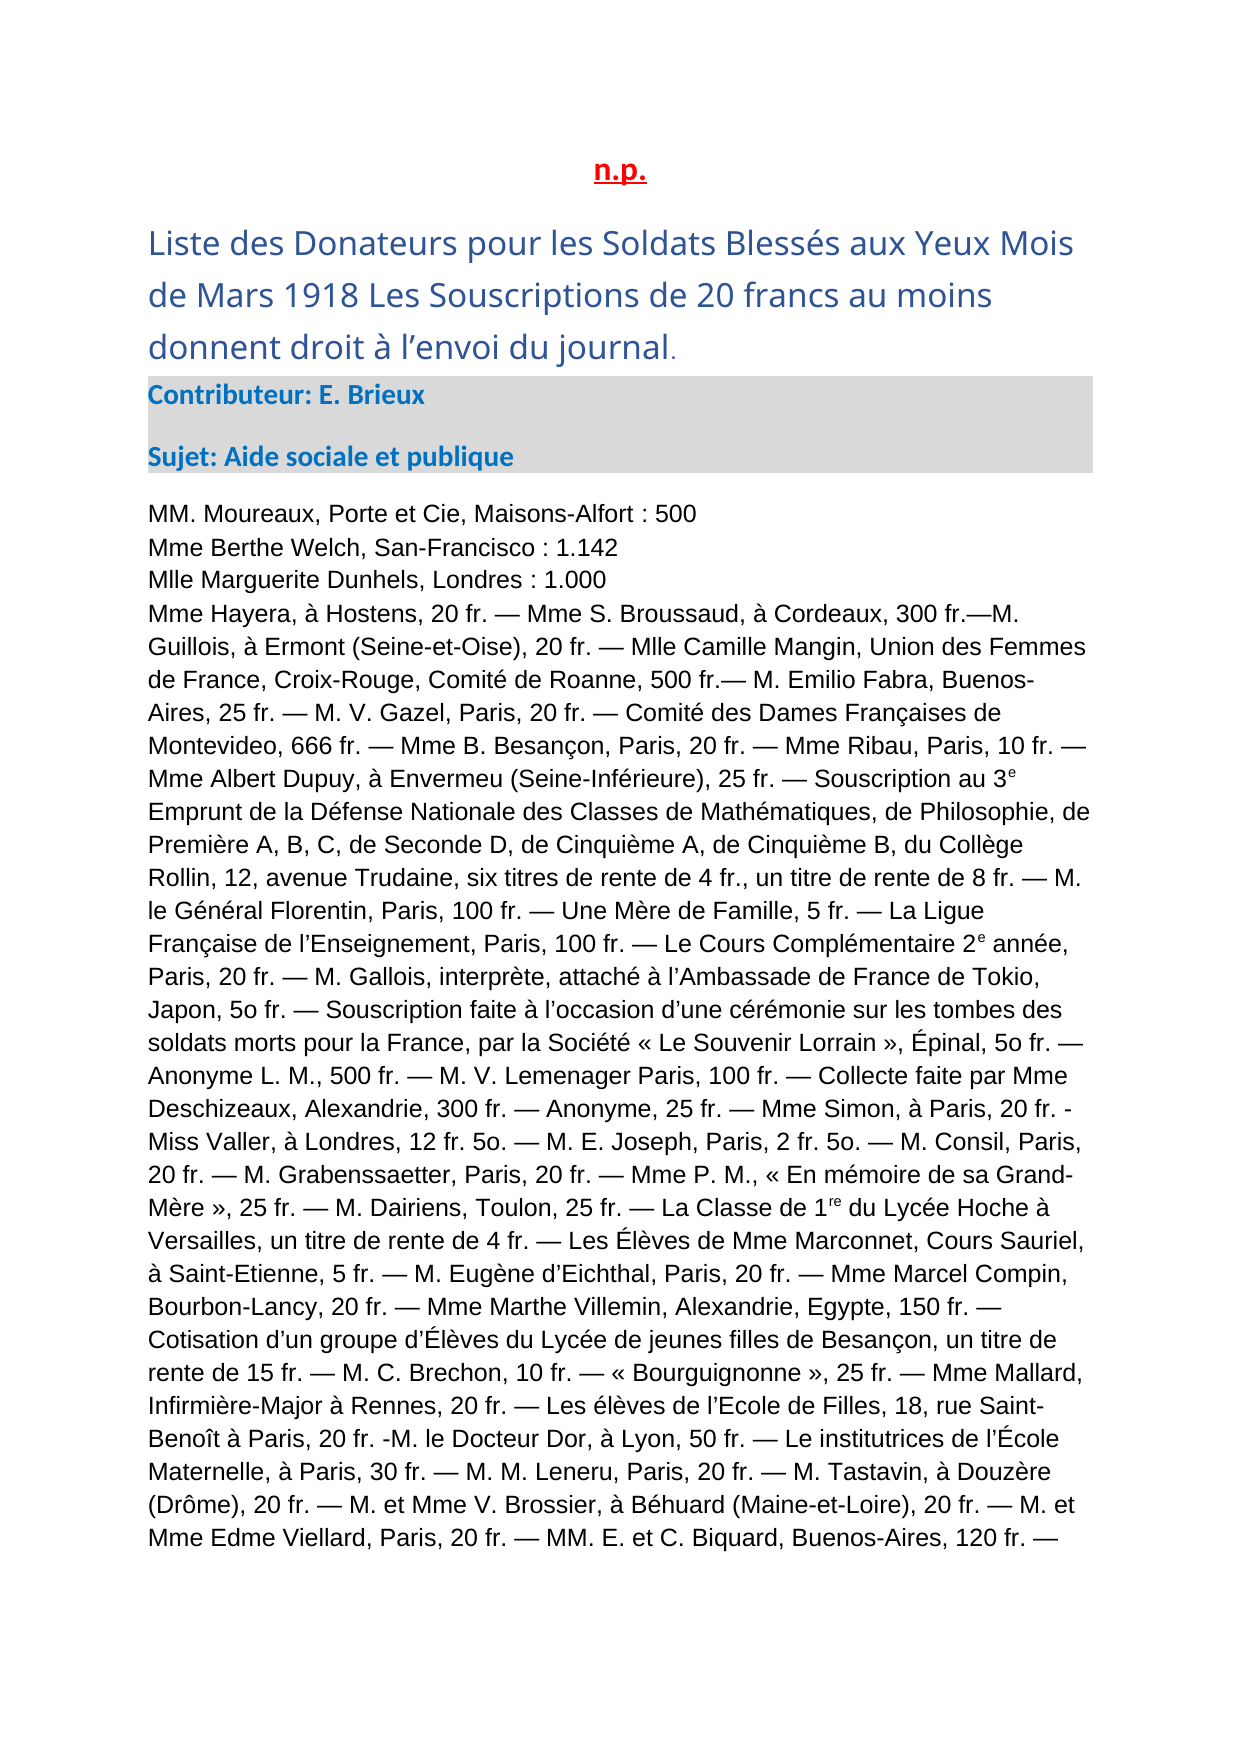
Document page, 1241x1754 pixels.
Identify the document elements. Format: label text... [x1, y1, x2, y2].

text MM. Moureaux, Porte et Cie, Maisons-Alfort : 500 [148, 499, 1093, 528]
text n.p. [148, 148, 1093, 188]
subtitle Liste des Donateurs pour les Soldats Blessés aux Yeux Mois de Mars 1918 Les Souscriptions de 20 francs au moins donnent droit à l’envoi du journal. [148, 219, 1093, 369]
text Sujet: Aide sociale et publique [148, 438, 1093, 473]
text Mme Hayera, à Hostens, 20 fr. — Mme S. Broussaud, à Cordeaux, 300 fr.—M. Guillois, à Ermont (Seine-et-Oise), 20 fr. — Mlle Camille Mangin, Union des Femmes de France, Croix-Rouge, Comité de Roanne, 500 fr.— M. Emilio Fabra, Buenos-Aires, 25 fr. — M. V. Gazel, Paris, 20 fr. — Comité des Dames Françaises de Montevideo, 666 fr. — Mme B. Besançon, Paris, 20 fr. — Mme Ribau, Paris, 10 fr. — Mme Albert Dupuy, à Envermeu (Seine-Inférieure), 25 fr. — Souscription au 3e Emprunt de la Défense Nationale des Classes de Mathématiques, de Philosophie, de Première A, B, C, de Seconde D, de Cinquième A, de Cinquième B, du Collège Rollin, 12, avenue Trudaine, six titres de rente de 4 fr., un titre de rente de 8 fr. — M. le Général Florentin, Paris, 100 fr. — Une Mère de Famille, 5 fr. — La Ligue Française de l’Enseignement, Paris, 100 fr. — Le Cours Complémentaire 2e année, Paris, 20 fr. — M. Gallois, interprète, attaché à l’Ambassade de France de Tokio, Japon, 5o fr. — Souscription faite à l’occasion d’une cérémonie sur les tombes des soldats morts pour la France, par la Société « Le Souvenir Lorrain », Épinal, 5o fr. — Anonyme L. M., 500 fr. — M. V. Lemenager Paris, 100 fr. — Collecte faite par Mme Deschizeaux, Alexandrie, 300 fr. — Anonyme, 25 fr. — Mme Simon, à Paris, 20 fr. -Miss Valler, à Londres, 12 fr. 5o. — M. E. Joseph, Paris, 2 fr. 5o. — M. Consil, Paris, 20 fr. — M. Grabenssaetter, Paris, 20 fr. — Mme P. M., « En mémoire de sa Grand-Mère », 25 fr. — M. Dairiens, Toulon, 25 fr. — La Classe de 1re du Lycée Hoche à Versailles, un titre de rente de 4 fr. — Les Élèves de Mme Marconnet, Cours Sauriel, à Saint-Etienne, 5 fr. — M. Eugène d’Eichthal, Paris, 20 fr. — Mme Marcel Compin, Bourbon-Lancy, 20 fr. — Mme Marthe Villemin, Alexandrie, Egypte, 150 fr. — Cotisation d’un groupe d’Élèves du Lycée de jeunes filles de Besançon, un titre de rente de 15 fr. — M. C. Brechon, 10 fr. — « Bourguignonne », 25 fr. — Mme Mallard, Infirmière-Major à Rennes, 20 fr. — Les élèves de l’Ecole de Filles, 18, rue Saint-Benoît à Paris, 20 fr. -M. le Docteur Dor, à Lyon, 50 fr. — Le institutrices de l’École Maternelle, à Paris, 30 fr. — M. M. Leneru, Paris, 20 fr. — M. Tastavin, à Douzère (Drôme), 20 fr. — M. et Mme V. Brossier, à Béhuard (Maine-et-Loire), 20 fr. — M. et Mme Edme Viellard, Paris, 20 fr. — MM. E. et C. Biquard, Buenos-Aires, 120 fr. — [148, 598, 1093, 1552]
text Mme Berthe Welch, San-Francisco : 1.142 [148, 532, 1093, 561]
text Contributeur: E. Brieux [148, 376, 1093, 412]
text Mlle Marguerite Dunhels, Londres : 1.000 [148, 566, 1093, 594]
